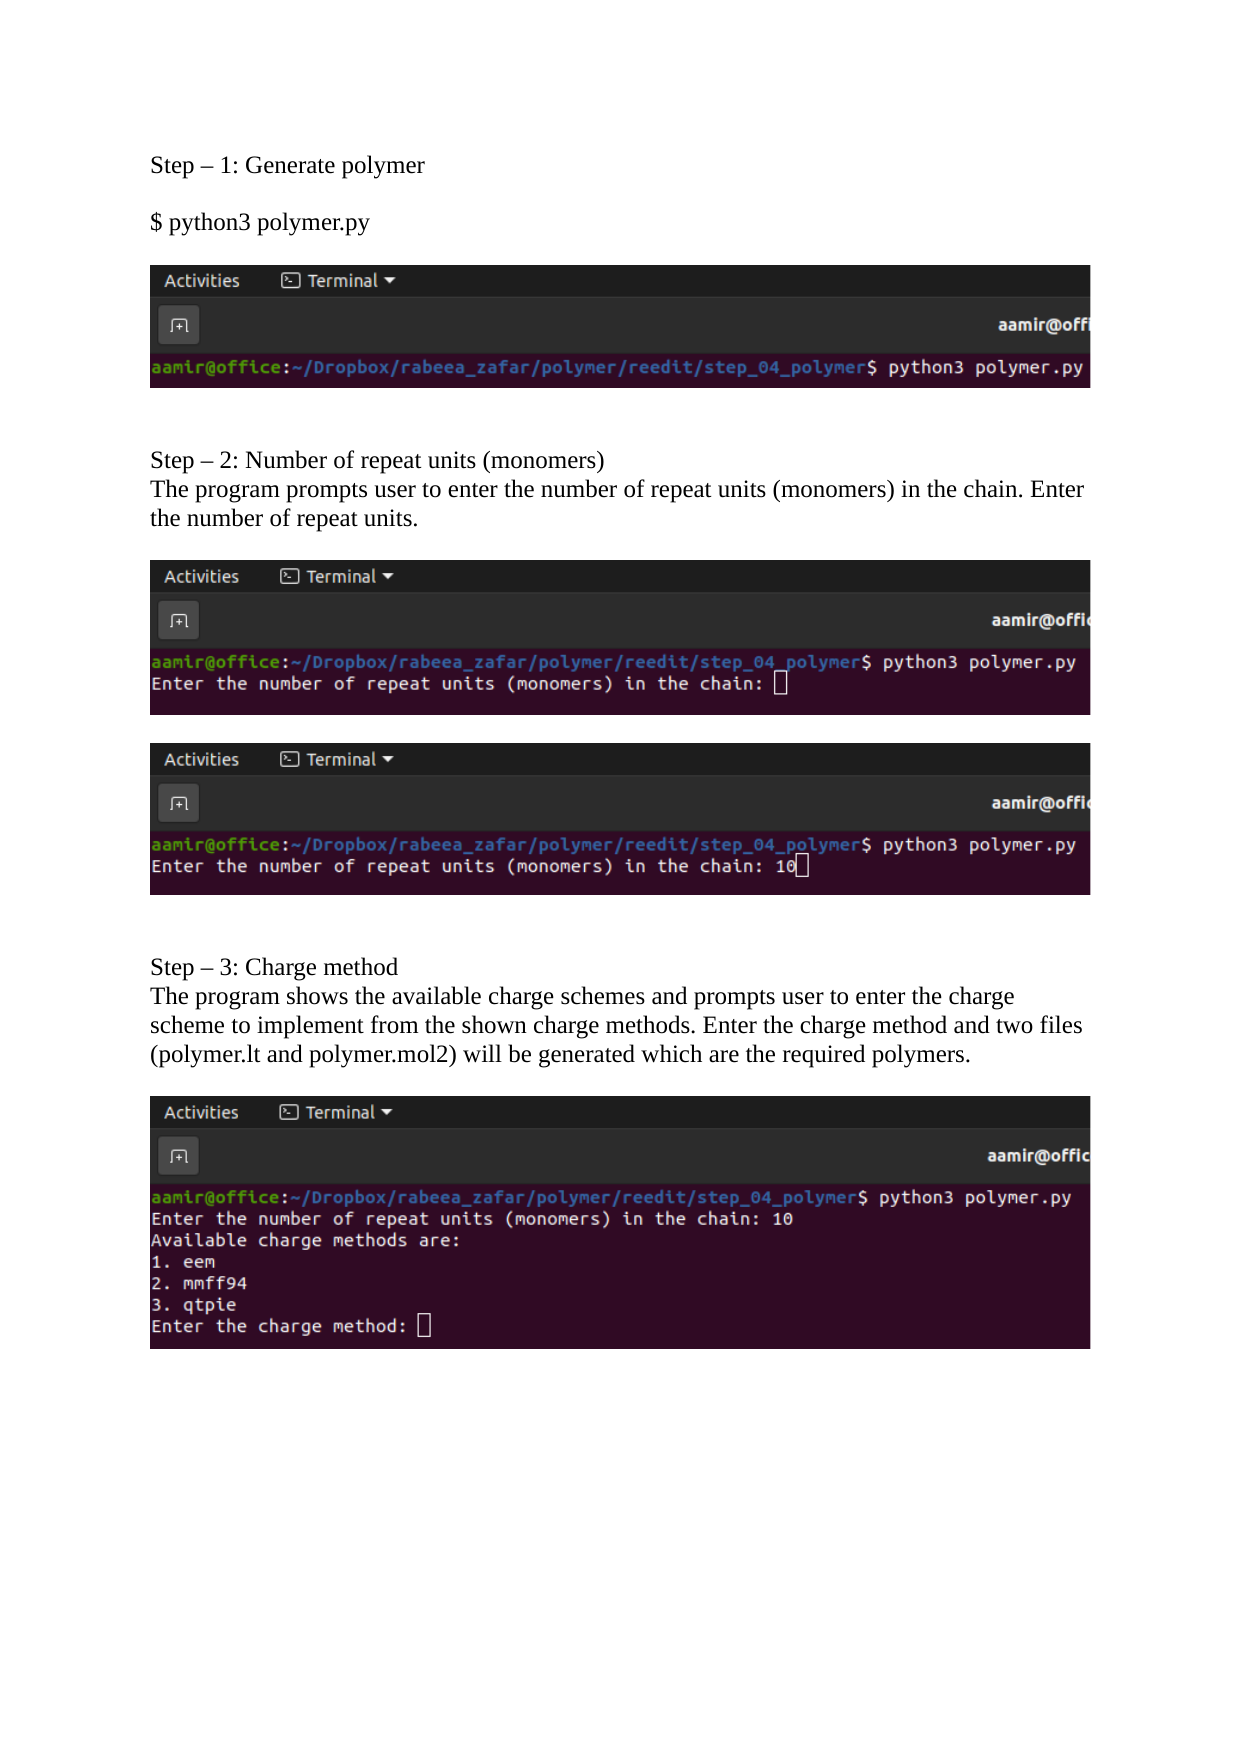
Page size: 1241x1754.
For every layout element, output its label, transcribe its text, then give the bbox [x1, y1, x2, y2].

text Step – 2: Number of repeat units (monomers) [150, 445, 1091, 474]
text $ python3 polymer.py [150, 207, 1091, 236]
text Step – 1: Generate polymer [150, 150, 1091, 179]
text The program shows the available charge schemes and prompts user to enter the charge scheme to implement from the shown charge methods. Enter the charge method and two files (polymer.lt and polymer.mol2) will be generated which are the required polymers. [150, 981, 1091, 1067]
picture [150, 743, 1091, 895]
picture [150, 1096, 1091, 1349]
text The program prompts user to enter the number of repeat units (monomers) in the chain. Enter the number of repeat units. [150, 474, 1091, 532]
picture [150, 265, 1091, 388]
text Step – 3: Charge method [150, 952, 1091, 981]
picture [150, 560, 1091, 715]
